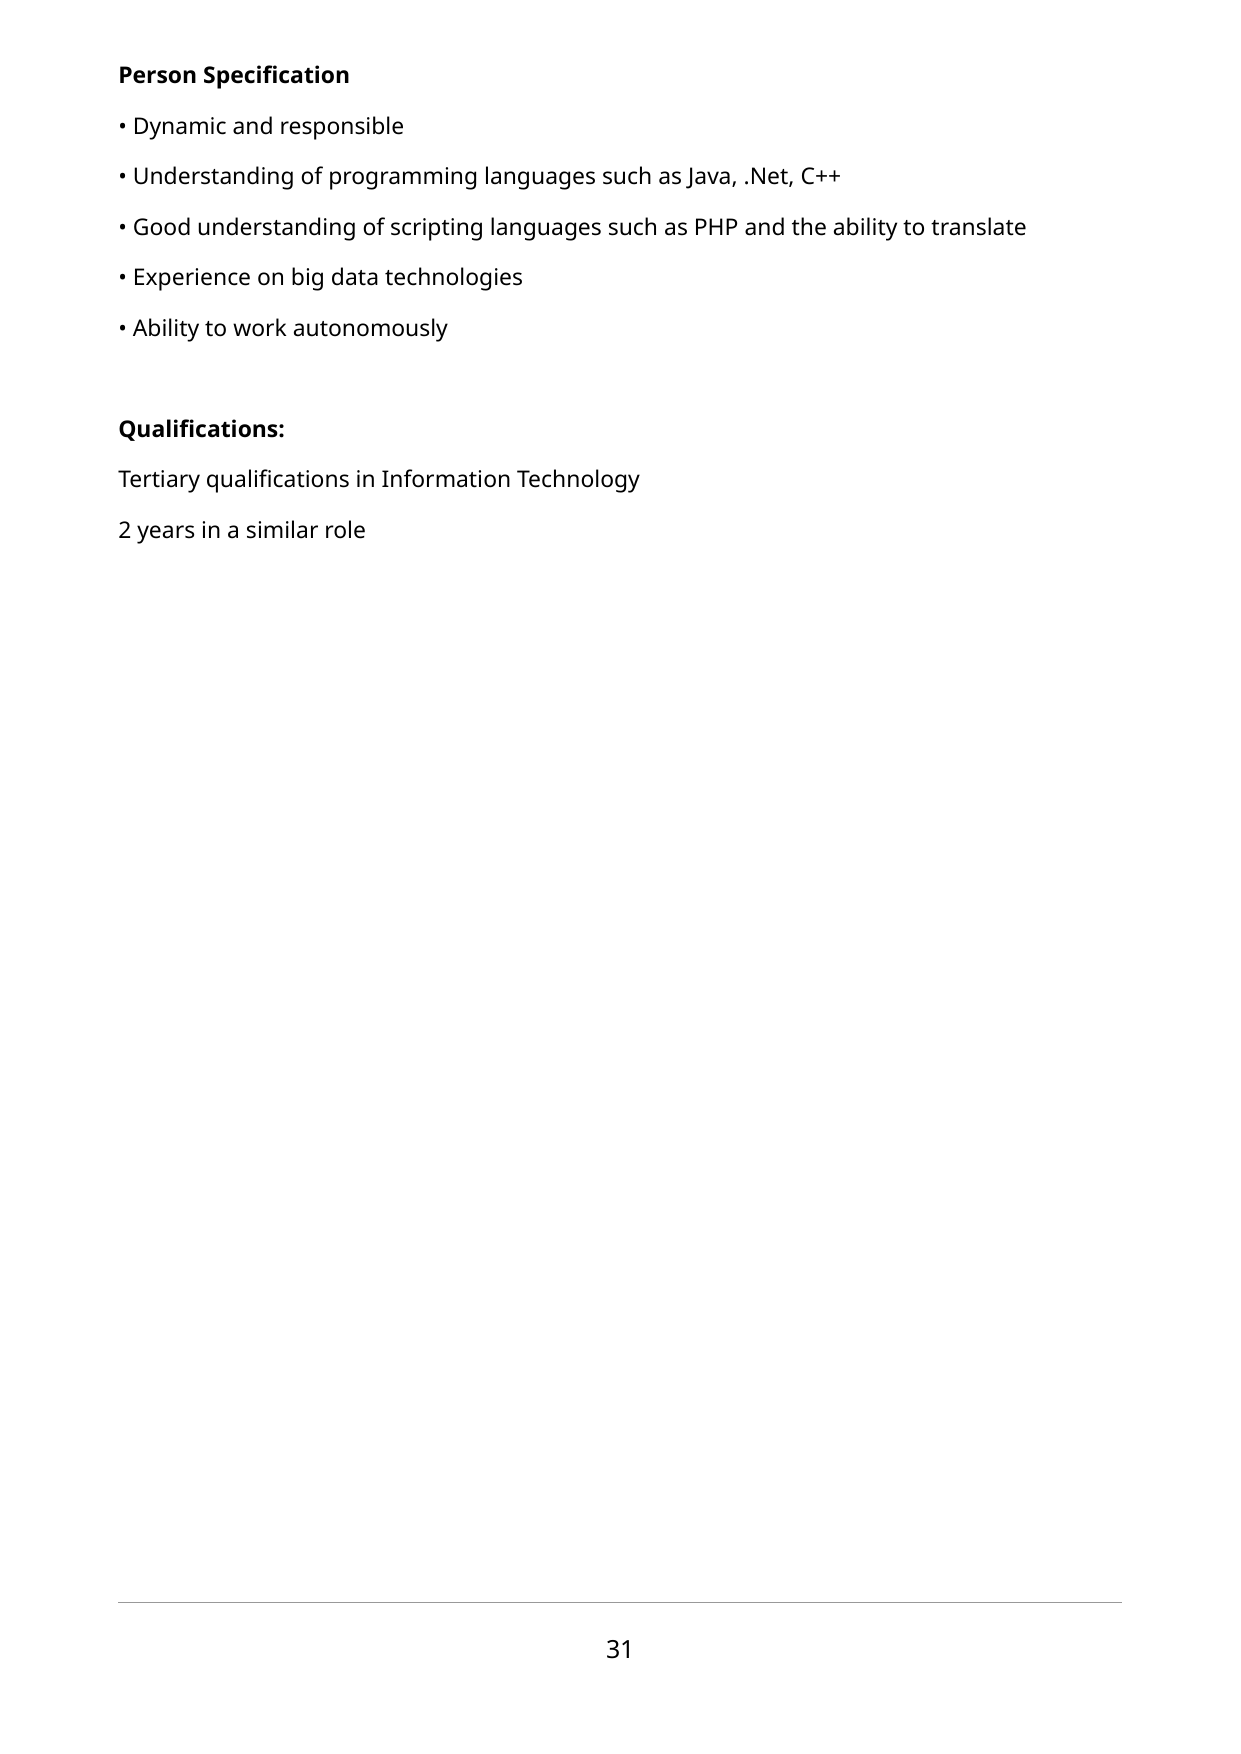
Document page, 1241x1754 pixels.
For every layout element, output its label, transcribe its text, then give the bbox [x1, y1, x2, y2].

text • Experience on big data technologies [118, 261, 1122, 292]
text • Ability to work autonomously [118, 312, 1122, 343]
text • Good understanding of scripting languages such as PHP and the ability to translate [118, 211, 1122, 242]
text Person Specification [118, 59, 1122, 90]
text • Understanding of programming languages such as Java, .Net, C++ [118, 160, 1122, 191]
text • Dynamic and responsible [118, 109, 1122, 141]
text Tertiary qualifications in Information Technology [118, 463, 1122, 494]
text Qualifications: [118, 413, 1122, 444]
text 2 years in a similar role [118, 514, 1122, 545]
